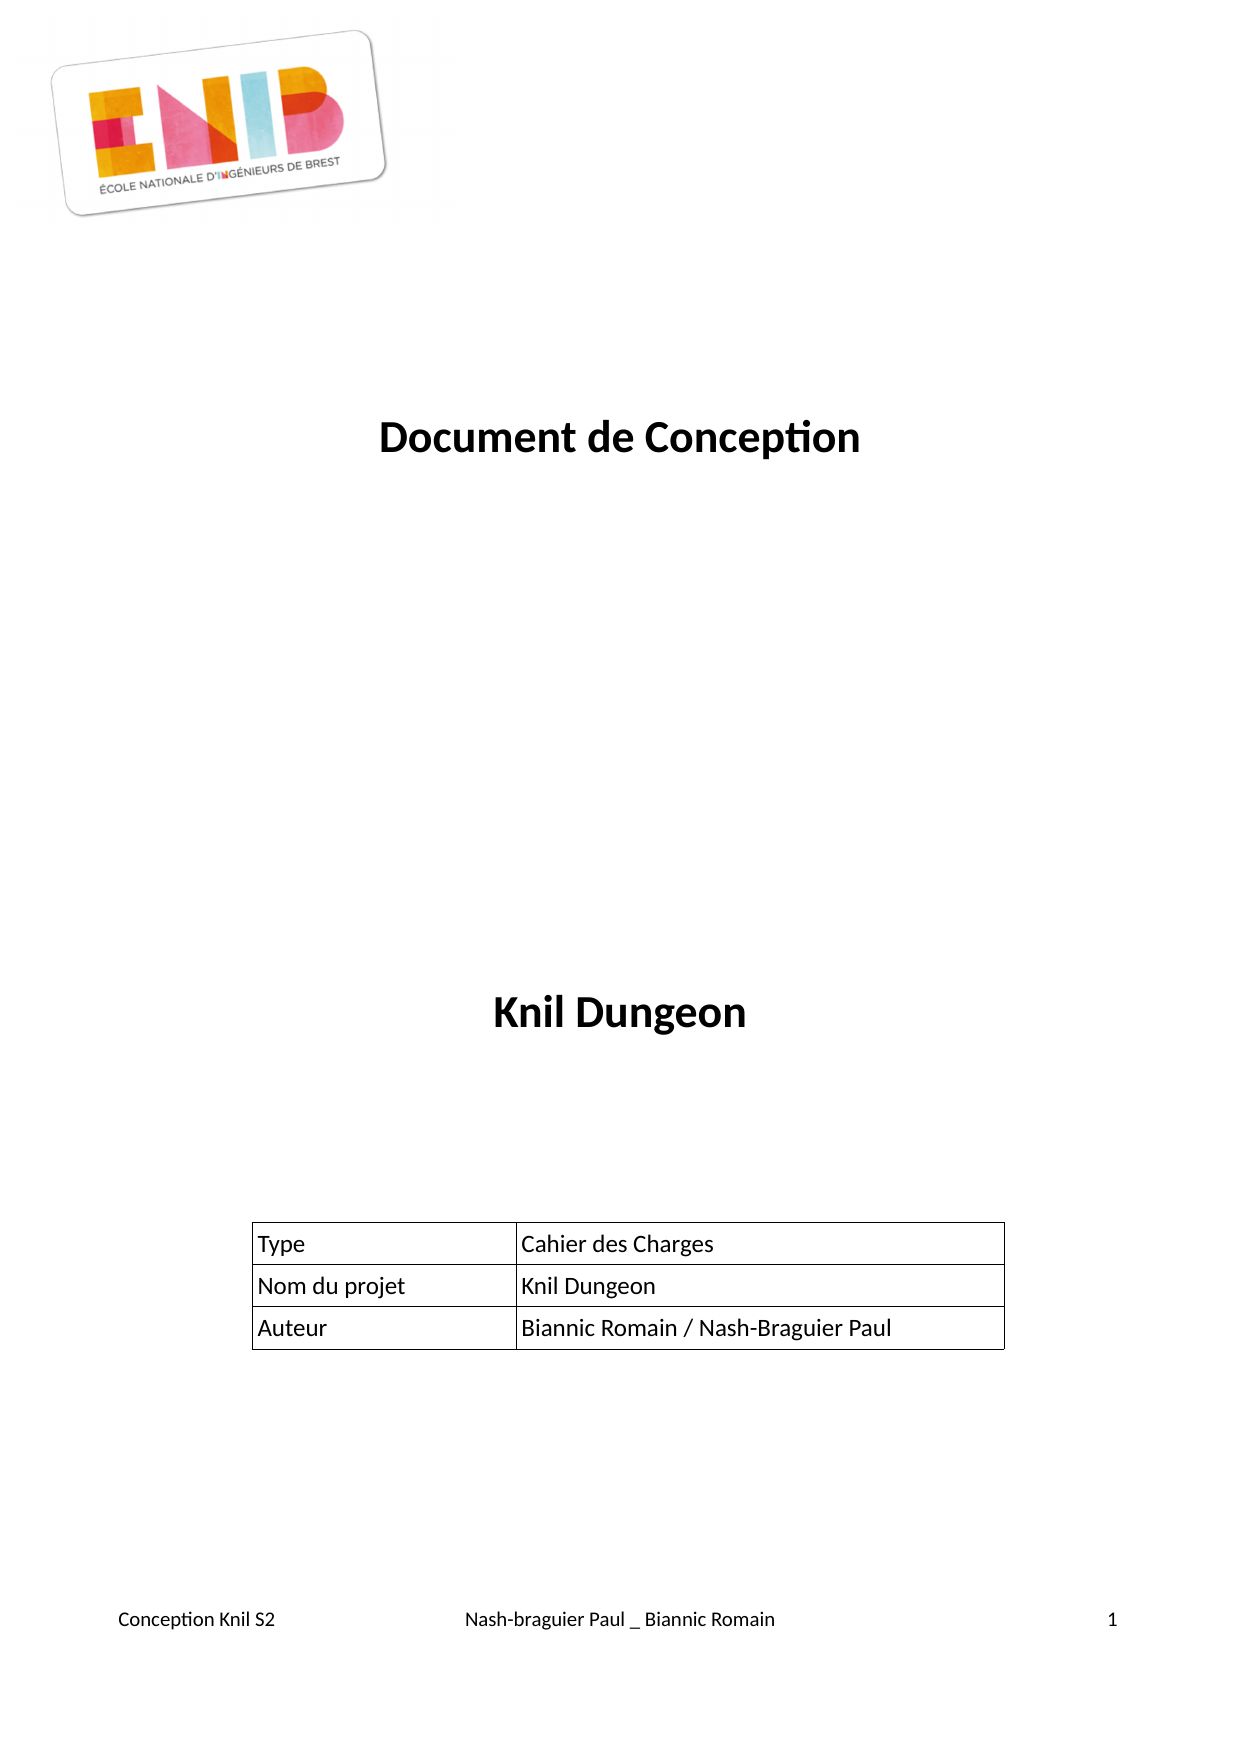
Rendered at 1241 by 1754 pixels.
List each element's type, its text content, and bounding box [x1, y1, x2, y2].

table_cell Nom du projet [253, 1265, 516, 1306]
text Knil Dungeon [118, 983, 1122, 1039]
table_cell Auteur [253, 1307, 516, 1348]
table_header Type [253, 1223, 516, 1264]
table_cell Biannic Romain / Nash-Braguier Paul [517, 1307, 1004, 1348]
picture [16, 15, 457, 226]
table_cell Knil Dungeon [517, 1265, 1004, 1306]
table_header Cahier des Charges [517, 1223, 1004, 1264]
text Document de Conception [118, 408, 1122, 464]
